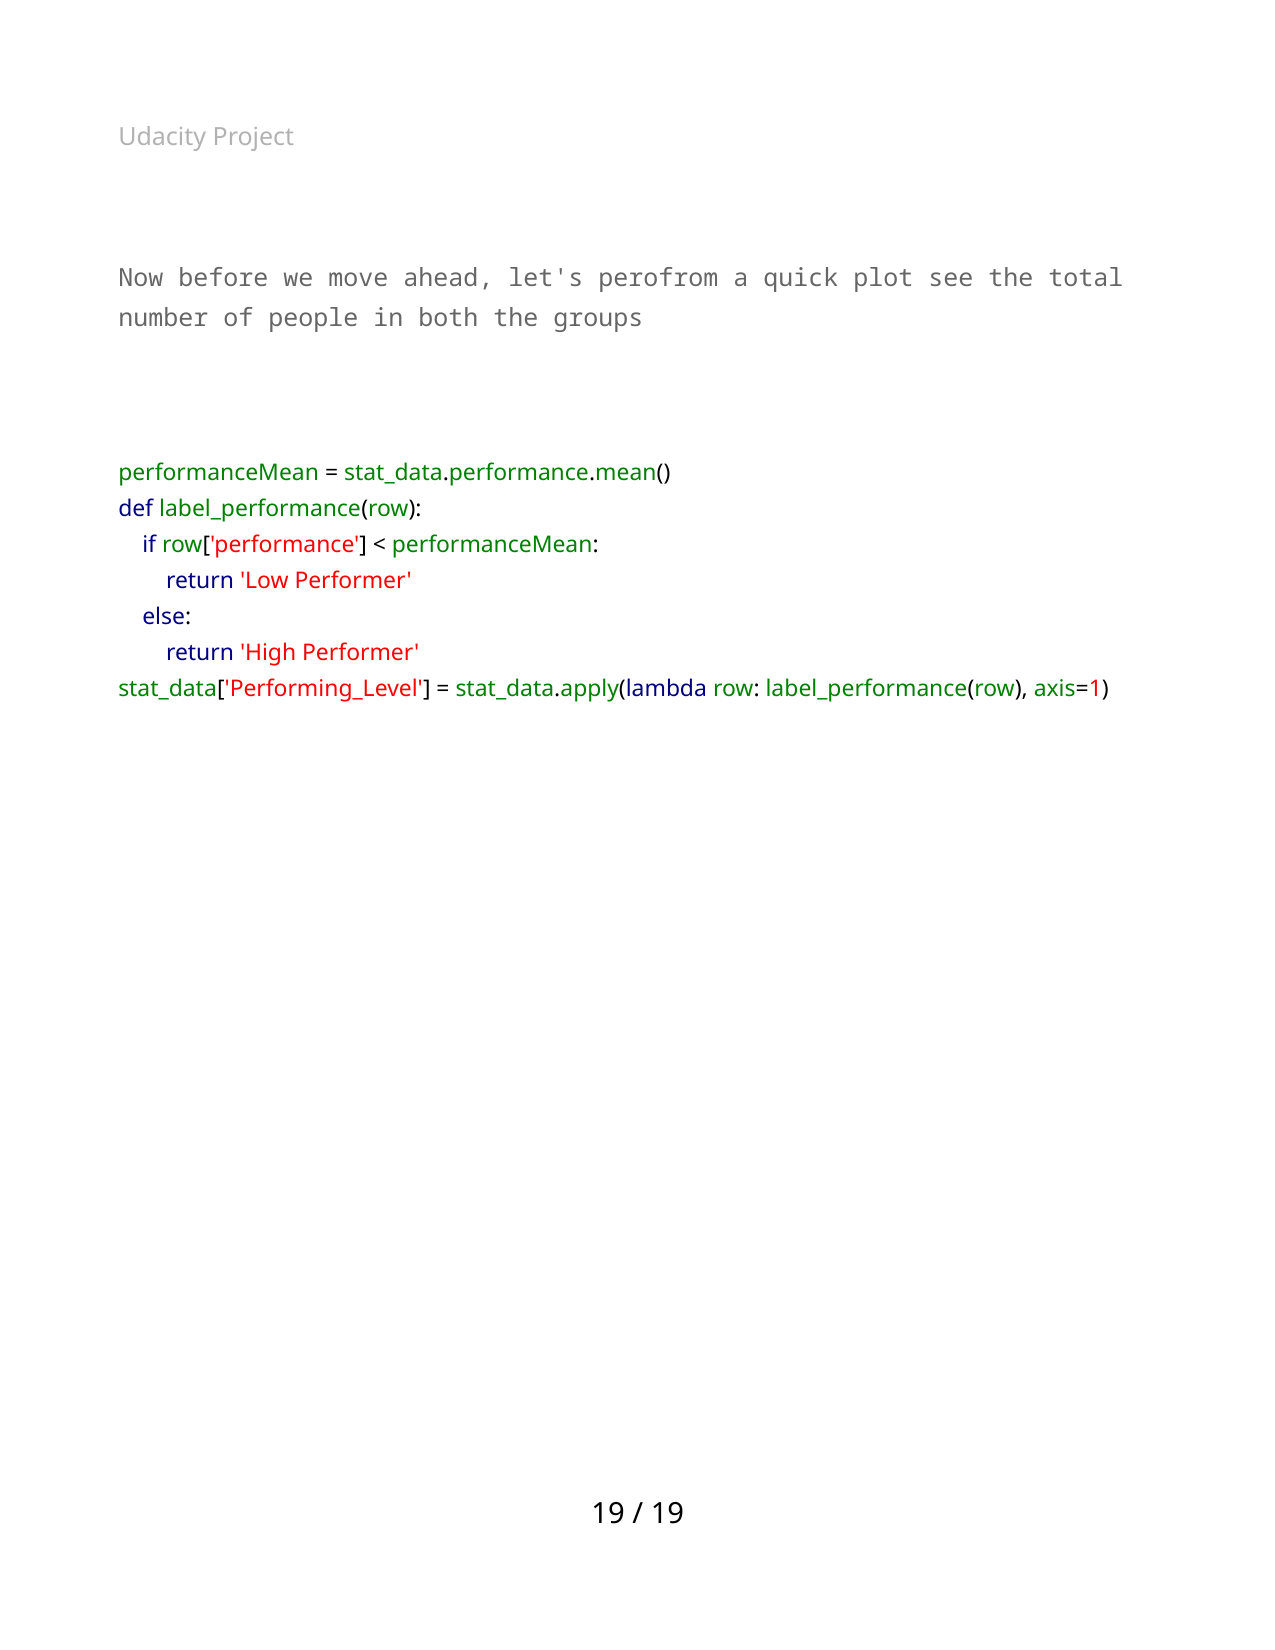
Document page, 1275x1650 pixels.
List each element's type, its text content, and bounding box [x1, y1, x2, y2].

text else: [118, 599, 1157, 631]
text performanceMean = stat_data.performance.mean() [118, 456, 1157, 487]
text Now before we move ahead, let's perofrom a quick plot see the total number of people in both the groups [118, 260, 1157, 333]
text return 'Low Performer' [118, 564, 1157, 595]
text if row['performance'] < performanceMean: [118, 528, 1157, 559]
text return 'High Performer' [118, 636, 1157, 667]
text stat_data['Performing_Level'] = stat_data.apply(lambda row: label_performance(row), axis=1) [118, 671, 1157, 703]
text def label_performance(row): [118, 492, 1157, 523]
